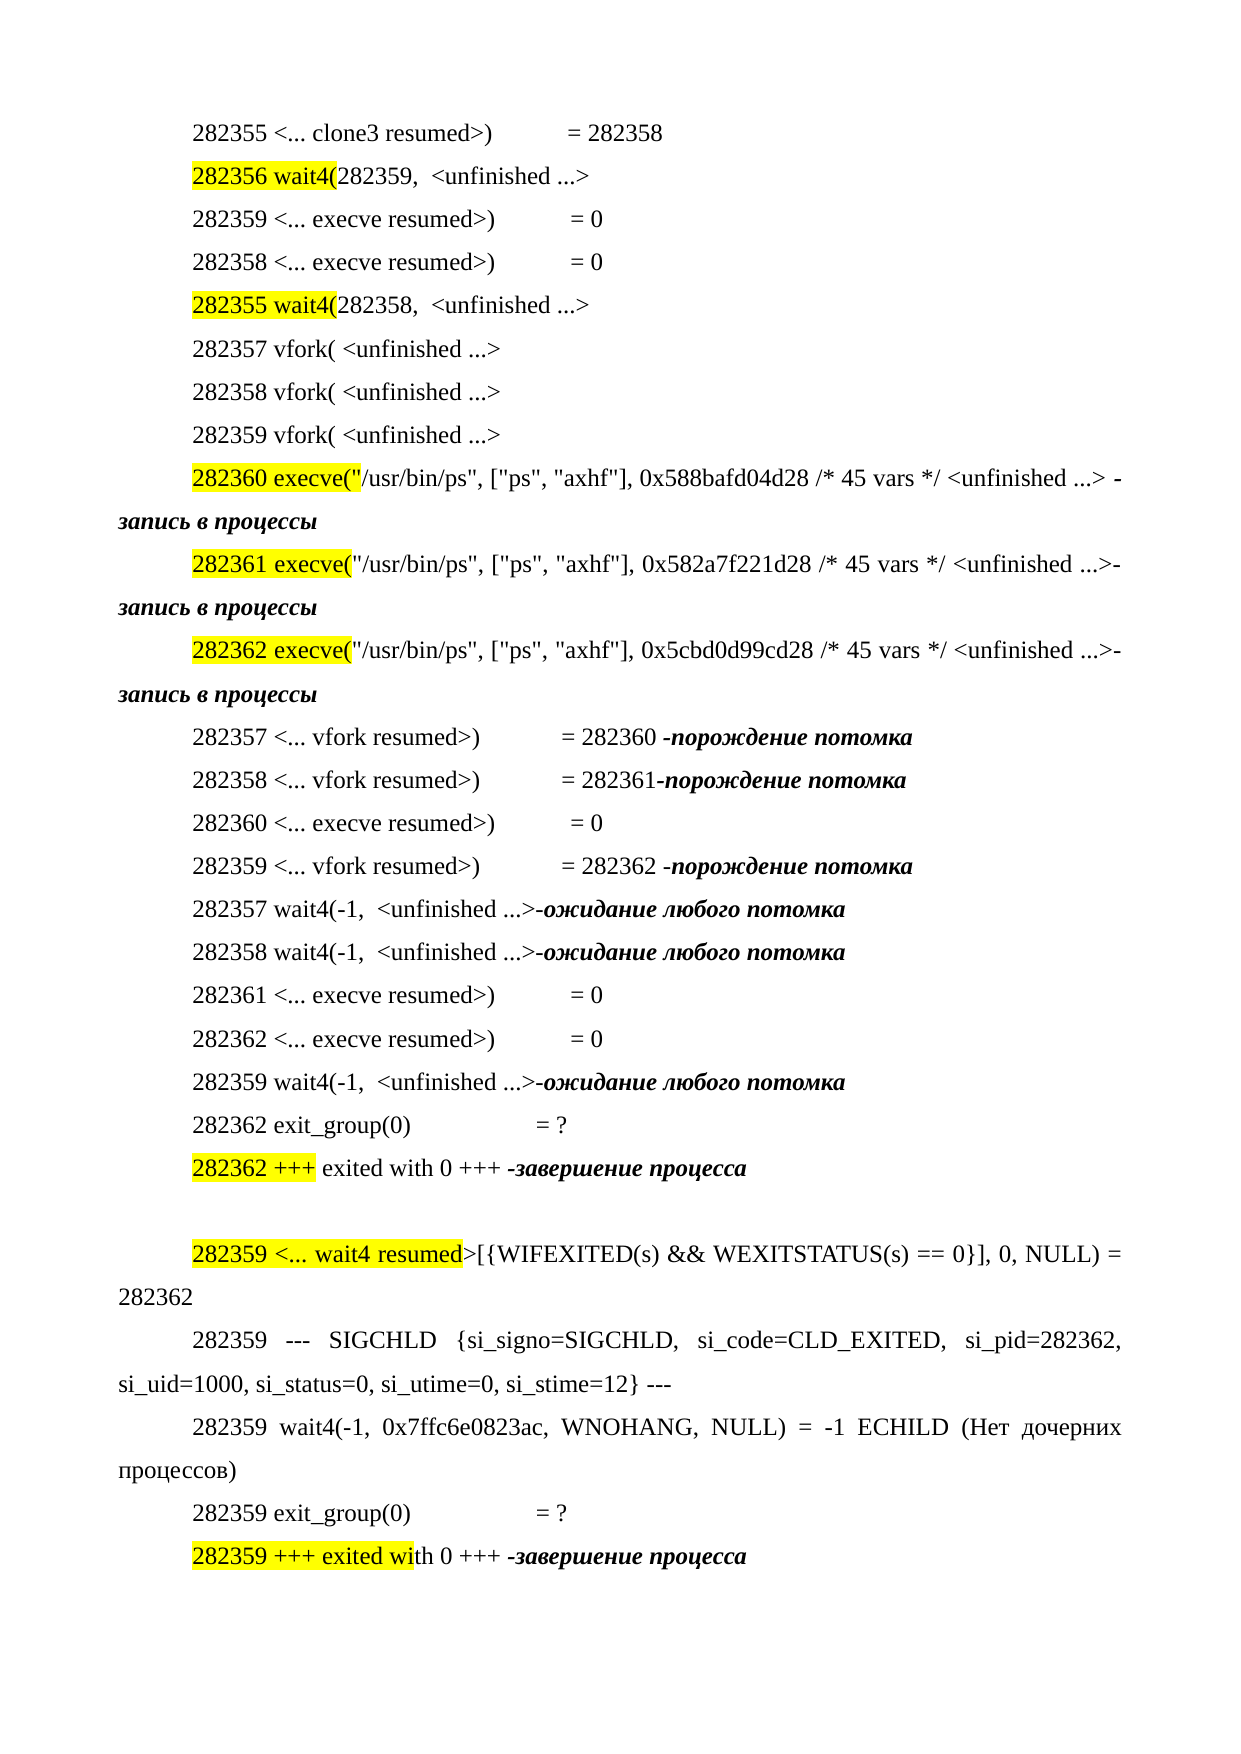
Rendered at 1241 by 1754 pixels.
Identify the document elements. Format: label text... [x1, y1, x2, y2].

text 282358 <... execve resumed>) = 0 [118, 247, 1122, 276]
text 282358 <... vfork resumed>) = 282361-порождение потомка [118, 765, 1122, 794]
text 282360 <... execve resumed>) = 0 [118, 808, 1122, 837]
text 282359 wait4(-1, 0x7ffc6e0823ac, WNOHANG, NULL) = -1 ECHILD (Нет дочерних процессов) [118, 1412, 1122, 1484]
text 282359 <... wait4 resumed>[{WIFEXITED(s) && WEXITSTATUS(s) == 0}], 0, NULL) = 282362 [118, 1239, 1122, 1311]
text 282355 wait4(282358, <unfinished ...> [118, 291, 1122, 319]
text 282362 execve("/usr/bin/ps", ["ps", "axhf"], 0x5cbd0d99cd28 /* 45 vars */ <unfinished ...>-запись в процессы [118, 636, 1122, 707]
text 282357 <... vfork resumed>) = 282360 -порождение потомка [118, 722, 1122, 751]
text 282360 execve("/usr/bin/ps", ["ps", "axhf"], 0x588bafd04d28 /* 45 vars */ <unfinished ...> -запись в процессы [118, 463, 1122, 535]
text 282362 <... execve resumed>) = 0 [118, 1024, 1122, 1052]
text 282359 <... execve resumed>) = 0 [118, 204, 1122, 233]
text 282359 <... vfork resumed>) = 282362 -порождение потомка [118, 851, 1122, 880]
text 282359 vfork( <unfinished ...> [118, 420, 1122, 449]
text 282358 wait4(-1, <unfinished ...>-ожидание любого потомка [118, 937, 1122, 966]
text 282355 <... clone3 resumed>) = 282358 [118, 118, 1122, 147]
text 282362 +++ exited with 0 +++ -завершение процесса [118, 1153, 1122, 1182]
text 282358 vfork( <unfinished ...> [118, 377, 1122, 406]
text 282359 +++ exited with 0 +++ -завершение процесса [118, 1541, 1122, 1570]
text 282357 wait4(-1, <unfinished ...>-ожидание любого потомка [118, 894, 1122, 923]
text 282359 wait4(-1, <unfinished ...>-ожидание любого потомка [118, 1067, 1122, 1096]
text 282362 exit_group(0) = ? [118, 1110, 1122, 1139]
text 282361 execve("/usr/bin/ps", ["ps", "axhf"], 0x582a7f221d28 /* 45 vars */ <unfinished ...>-запись в процессы [118, 549, 1122, 621]
text 282361 <... execve resumed>) = 0 [118, 981, 1122, 1009]
text 282359 --- SIGCHLD {si_signo=SIGCHLD, si_code=CLD_EXITED, si_pid=282362, si_uid=1000, si_status=0, si_utime=0, si_stime=12} --- [118, 1326, 1122, 1397]
text 282356 wait4(282359, <unfinished ...> [118, 161, 1122, 190]
text 282357 vfork( <unfinished ...> [118, 334, 1122, 362]
text 282359 exit_group(0) = ? [118, 1498, 1122, 1527]
